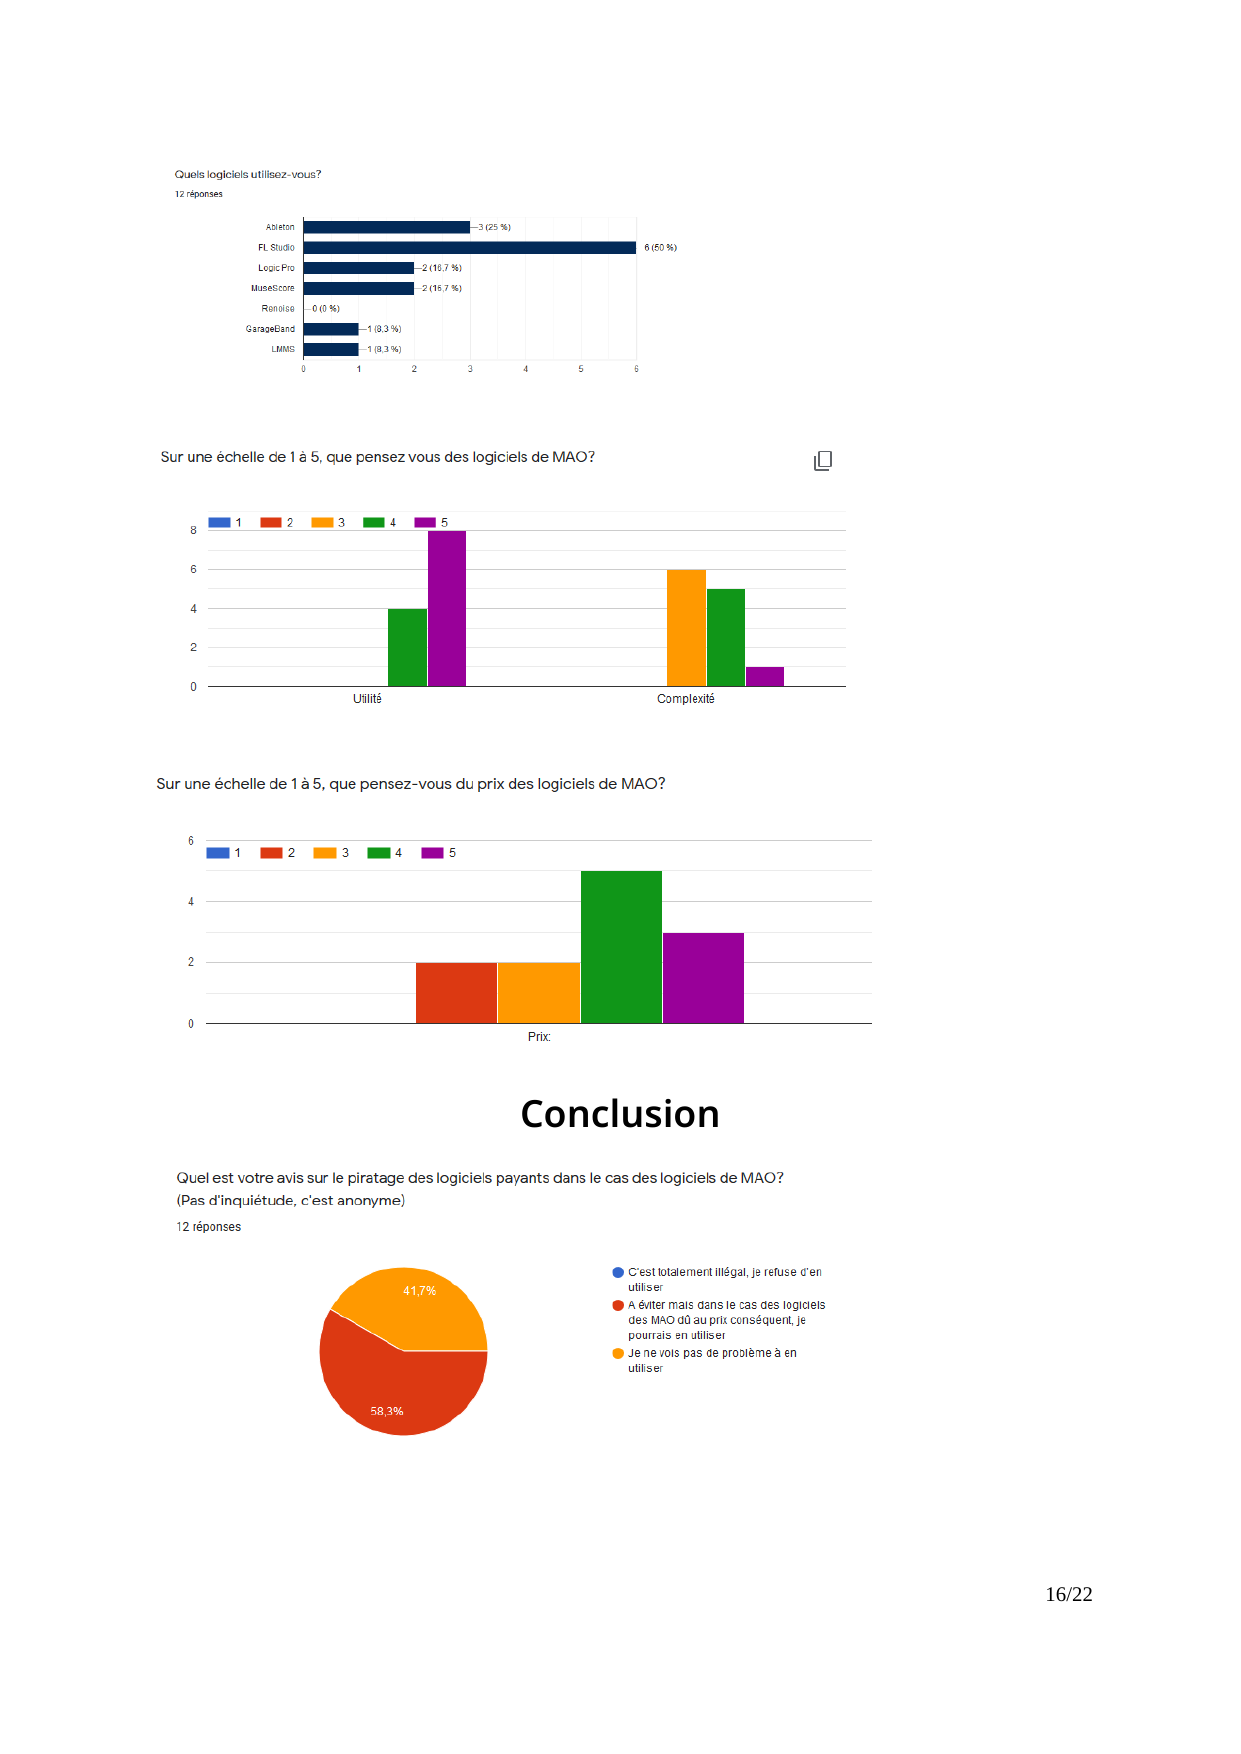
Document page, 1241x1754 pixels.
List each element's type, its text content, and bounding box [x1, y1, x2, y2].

picture [169, 161, 689, 394]
picture [163, 1156, 869, 1463]
picture [147, 436, 854, 738]
subtitle Conclusion [148, 148, 1093, 1141]
picture [150, 769, 876, 1088]
